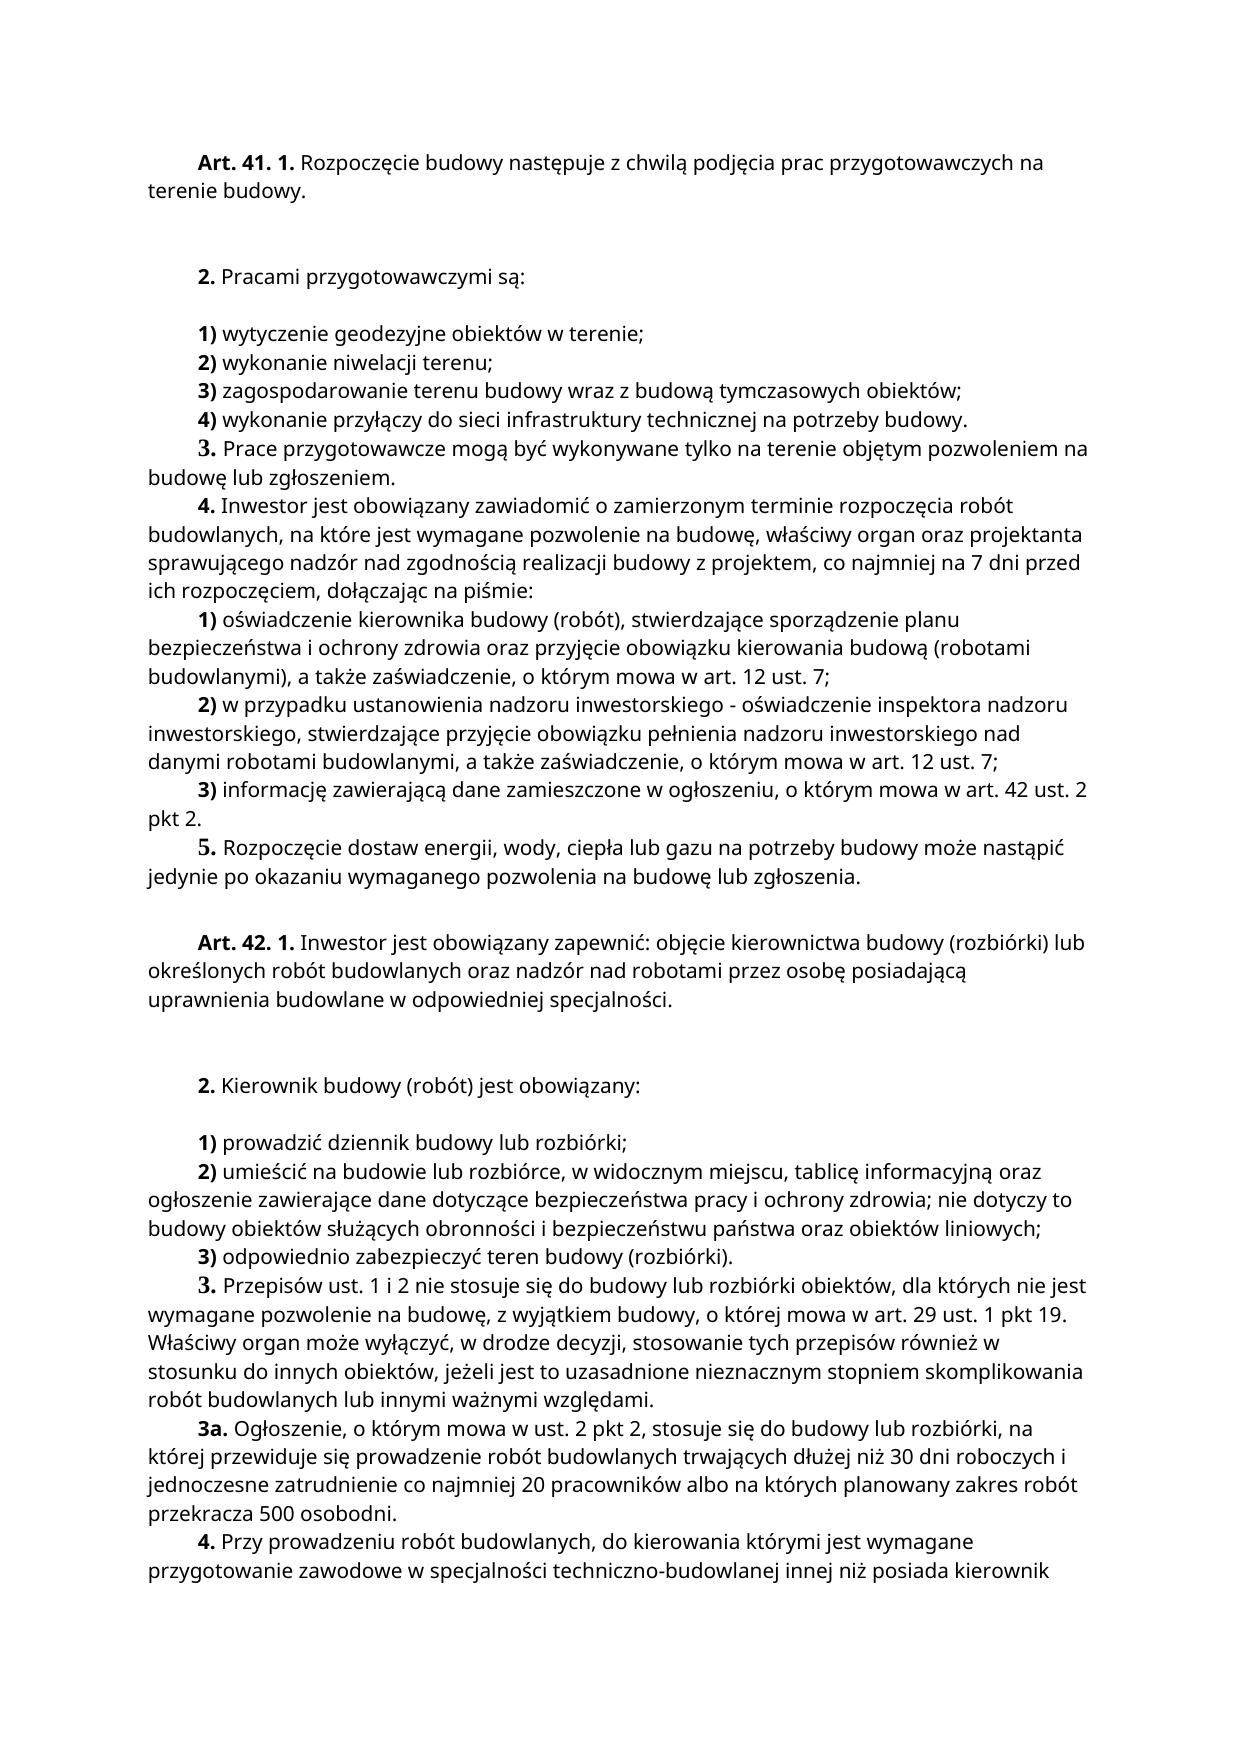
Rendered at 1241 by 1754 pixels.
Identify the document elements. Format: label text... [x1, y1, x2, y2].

text 3) zagospodarowanie terenu budowy wraz z budową tymczasowych obiektów; [148, 376, 1093, 405]
text 2) w przypadku ustanowienia nadzoru inwestorskiego - oświadczenie inspektora nadzoru inwestorskiego, stwierdzające przyjęcie obowiązku pełnienia nadzoru inwestorskiego nad danymi robotami budowlanymi, a także zaświadczenie, o którym mowa w art. 12 ust. 7; [148, 690, 1093, 776]
text Art. 41. 1. Rozpoczęcie budowy następuje z chwilą podjęcia prac przygotowawczych na terenie budowy. [148, 148, 1093, 233]
text 1) oświadczenie kierownika budowy (robót), stwierdzające sporządzenie planu bezpieczeństwa i ochrony zdrowia oraz przyjęcie obowiązku kierowania budową (robotami budowlanymi), a także zaświadczenie, o którym mowa w art. 12 ust. 7; [148, 605, 1093, 690]
text Art. 42. 1. Inwestor jest obowiązany zapewnić: objęcie kierownictwa budowy (rozbiórki) lub określonych robót budowlanych oraz nadzór nad robotami przez osobę posiadającą uprawnienia budowlane w odpowiedniej specjalności. [148, 928, 1093, 1042]
text 2. Kierownik budowy (robót) jest obowiązany: [148, 1071, 1093, 1128]
text 3. Prace przygotowawcze mogą być wykonywane tylko na terenie objętym pozwoleniem na budowę lub zgłoszeniem. [148, 433, 1093, 491]
text 3a. Ogłoszenie, o którym mowa w ust. 2 pkt 2, stosuje się do budowy lub rozbiórki, na której przewiduje się prowadzenie robót budowlanych trwających dłużej niż 30 dni roboczych i jednoczesne zatrudnienie co najmniej 20 pracowników albo na których planowany zakres robót przekracza 500 osobodni. [148, 1414, 1093, 1527]
text 4) wykonanie przyłączy do sieci infrastruktury technicznej na potrzeby budowy. [148, 405, 1093, 433]
text 4. Przy prowadzeniu robót budowlanych, do kierowania którymi jest wymagane przygotowanie zawodowe w specjalności techniczno-budowlanej innej niż posiada kierownik [148, 1527, 1093, 1584]
text 3) informację zawierającą dane zamieszczone w ogłoszeniu, o którym mowa w art. 42 ust. 2 pkt 2. [148, 776, 1093, 832]
text 3) odpowiednio zabezpieczyć teren budowy (rozbiórki). [148, 1242, 1093, 1271]
text 1) prowadzić dziennik budowy lub rozbiórki; [148, 1128, 1093, 1157]
text 3. Przepisów ust. 1 i 2 nie stosuje się do budowy lub rozbiórki obiektów, dla których nie jest wymagane pozwolenie na budowę, z wyjątkiem budowy, o której mowa w art. 29 ust. 1 pkt 19. Właściwy organ może wyłączyć, w drodze decyzji, stosowanie tych przepisów również w stosunku do innych obiektów, jeżeli jest to uzasadnione nieznacznym stopniem skomplikowania robót budowlanych lub innymi ważnymi względami. [148, 1271, 1093, 1414]
text 2. Pracami przygotowawczymi są: [148, 262, 1093, 319]
text 2) umieścić na budowie lub rozbiórce, w widocznym miejscu, tablicę informacyjną oraz ogłoszenie zawierające dane dotyczące bezpieczeństwa pracy i ochrony zdrowia; nie dotyczy to budowy obiektów służących obronności i bezpieczeństwu państwa oraz obiektów liniowych; [148, 1157, 1093, 1242]
text 4. Inwestor jest obowiązany zawiadomić o zamierzonym terminie rozpoczęcia robót budowlanych, na które jest wymagane pozwolenie na budowę, właściwy organ oraz projektanta sprawującego nadzór nad zgodnością realizacji budowy z projektem, co najmniej na 7 dni przed ich rozpoczęciem, dołączając na piśmie: [148, 491, 1093, 605]
text 1) wytyczenie geodezyjne obiektów w terenie; [148, 319, 1093, 348]
text 2) wykonanie niwelacji terenu; [148, 348, 1093, 376]
text 5. Rozpoczęcie dostaw energii, wody, ciepła lub gazu na potrzeby budowy może nastąpić jedynie po okazaniu wymaganego pozwolenia na budowę lub zgłoszenia. [148, 832, 1093, 890]
